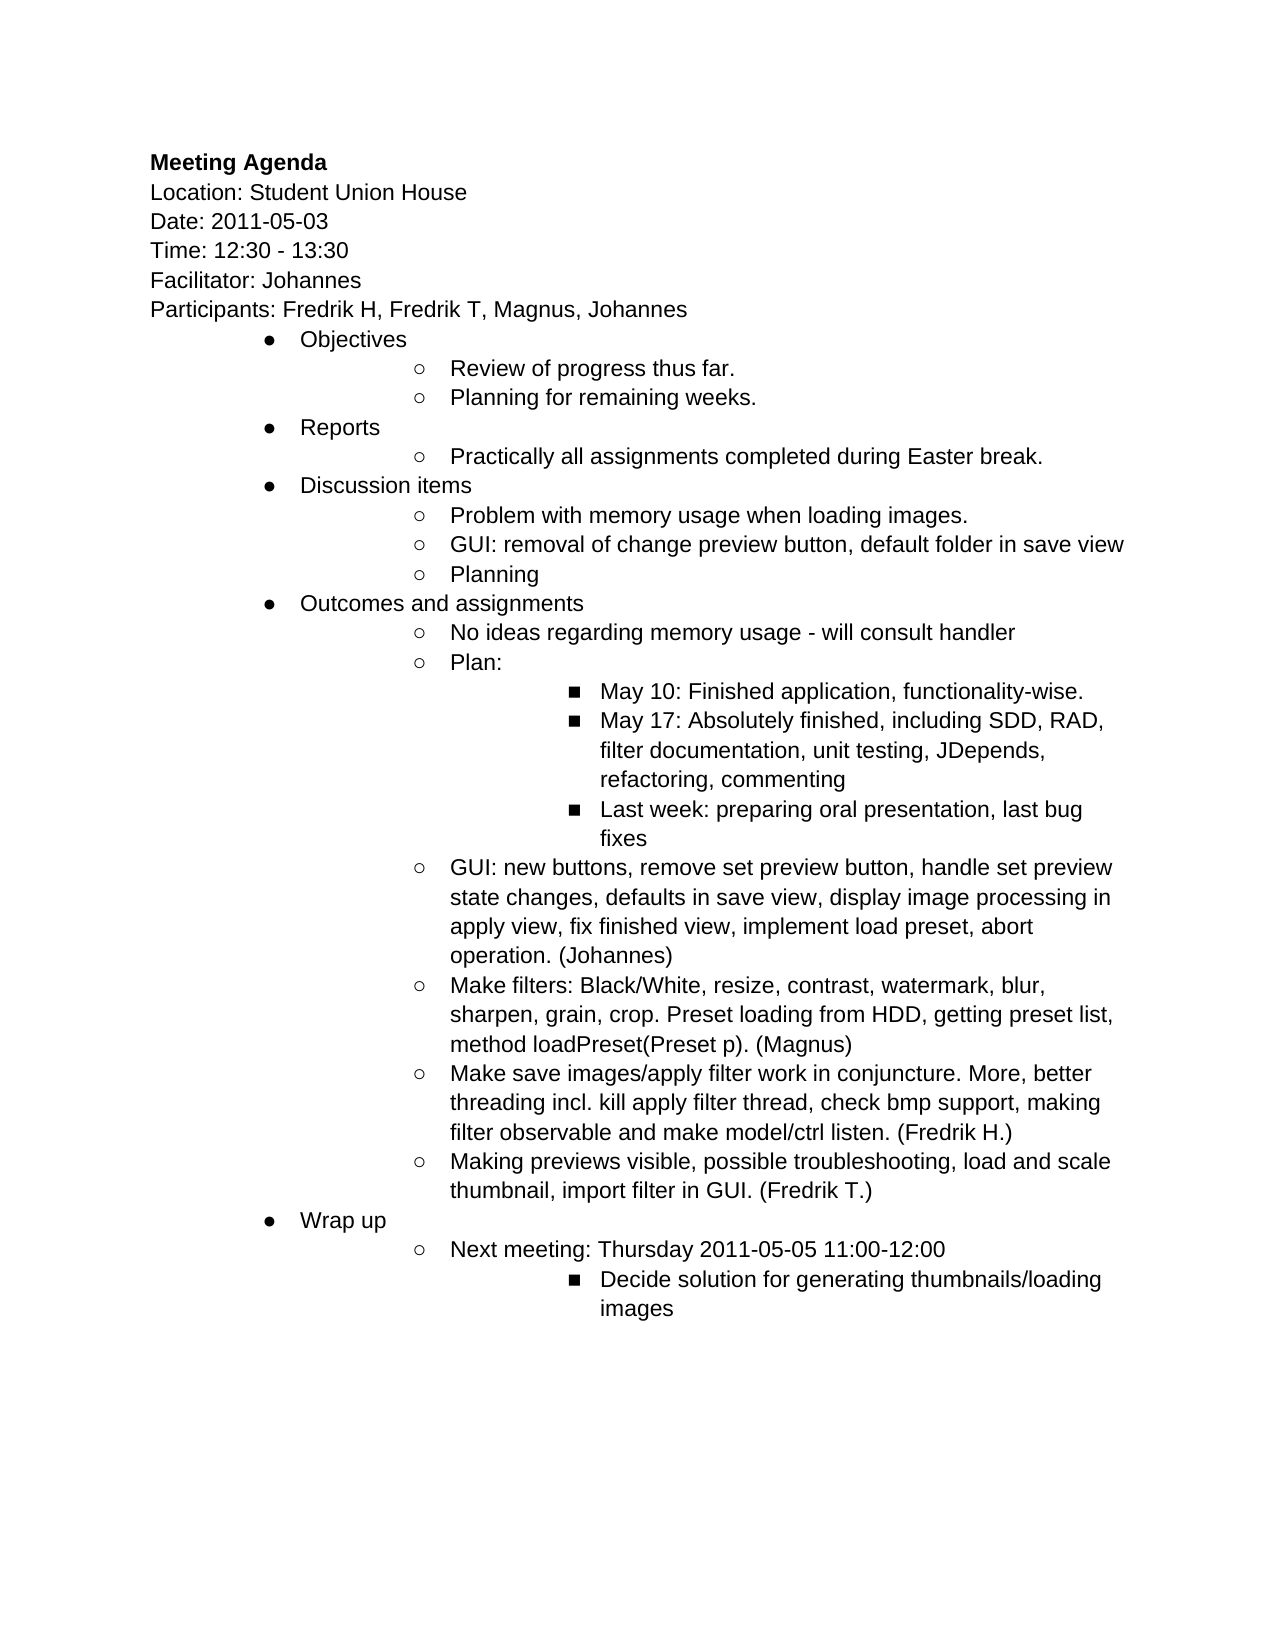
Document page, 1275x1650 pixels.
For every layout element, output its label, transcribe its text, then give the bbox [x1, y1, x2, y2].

list GUI: new buttons, remove set preview button, handle set preview state changes, defaults in save view, display image processing in apply view, fix finished view, implement load preset, abort operation. (Johannes) [412, 855, 1125, 969]
text Facilitator: Johannes [150, 267, 1125, 293]
list GUI: removal of change preview button, default folder in save view [412, 532, 1125, 557]
list Decide solution for generating thumbnails/loading images [375, 1266, 1125, 1321]
list May 10: Finished application, functionality-wise. [375, 679, 1125, 704]
text Participants: Fredrik H, Fredrik T, Magnus, Johannes [150, 297, 1125, 322]
list Discussion items [262, 473, 1125, 499]
list Plan: [412, 649, 1125, 675]
list Practically all assignments completed during Easter break. [412, 444, 1125, 469]
list Next meeting: Thursday 2011-05-05 11:00-12:00 [412, 1237, 1125, 1262]
list Make save images/apply filter work in conjuncture. More, better threading incl. kill apply filter thread, check bmp support, making filter observable and make model/ctrl listen. (Fredrik H.) [412, 1061, 1125, 1145]
text Date: 2011-05-03 [150, 209, 1125, 234]
text Meeting Agenda [150, 150, 1125, 176]
list Make filters: Black/White, resize, contrast, watermark, blur, sharpen, grain, crop. Preset loading from HDD, getting preset list, method loadPreset(Preset p). (Magnus) [412, 972, 1125, 1057]
list Review of progress thus far. [412, 356, 1125, 381]
text Location: Student Union House [150, 179, 1125, 205]
list Making previews visible, possible troubleshooting, load and scale thumbnail, import filter in GUI. (Fredrik T.) [412, 1149, 1125, 1204]
text Time: 12:30 - 13:30 [150, 238, 1125, 264]
list Last week: preparing oral presentation, last bug fixes [375, 796, 1125, 851]
list Planning for remaining weeks. [412, 385, 1125, 411]
list Reports [262, 414, 1125, 440]
list Planning [412, 561, 1125, 587]
list May 17: Absolutely finished, including SDD, RAD, filter documentation, unit testing, JDepends, refactoring, commenting [375, 708, 1125, 792]
list Objectives [262, 326, 1125, 352]
list Outcomes and assignments [262, 591, 1125, 616]
list Problem with memory usage when loading images. [412, 502, 1125, 528]
list Wrap up [262, 1207, 1125, 1233]
list No ideas regarding memory usage - will consult handler [412, 620, 1125, 646]
